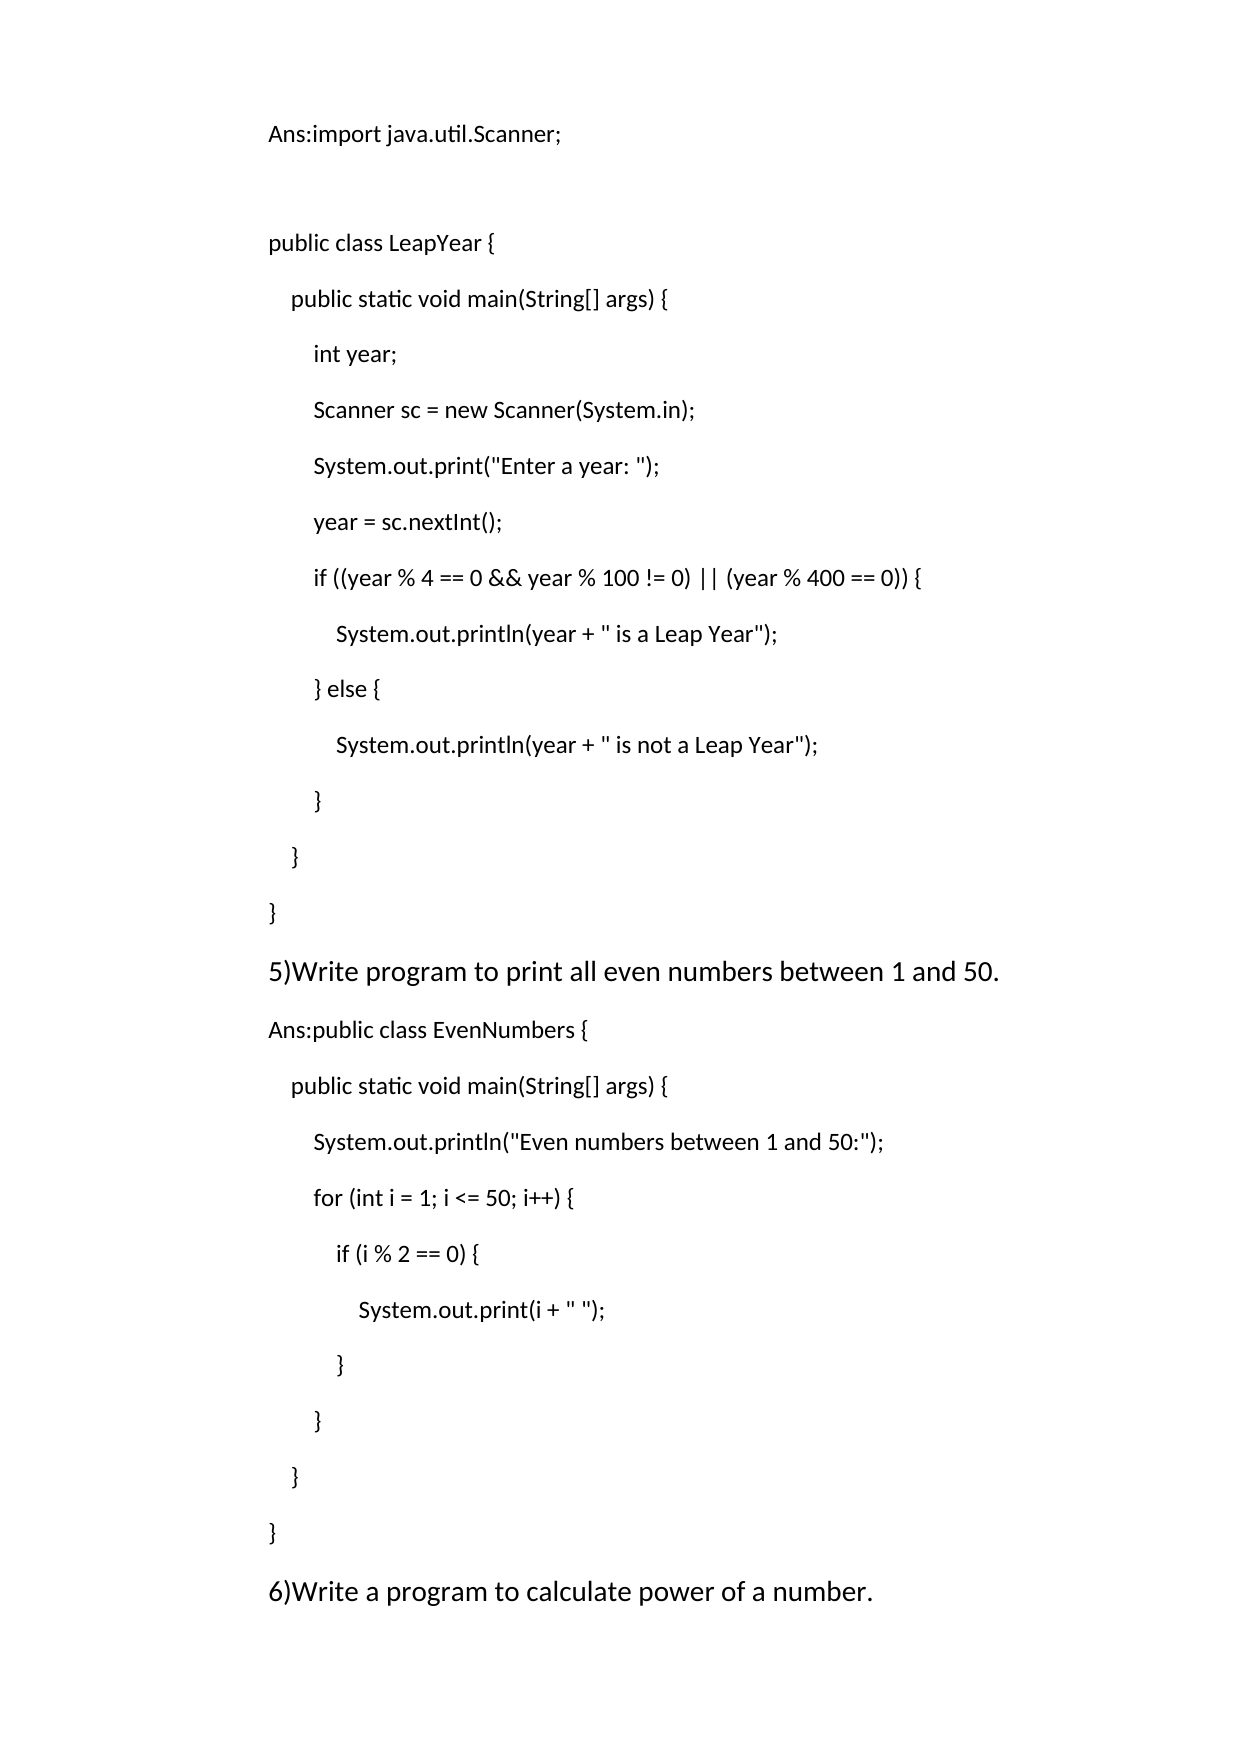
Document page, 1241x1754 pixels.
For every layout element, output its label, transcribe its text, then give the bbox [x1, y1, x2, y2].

text System.out.println(year + " is a Leap Year"); [268, 618, 1122, 648]
text Ans:import java.util.Scanner; [268, 118, 1122, 149]
text Ans:public class EvenNumbers { [268, 1014, 1122, 1045]
text } [268, 1405, 1122, 1436]
text year = sc.nextInt(); [268, 506, 1122, 537]
text Scanner sc = new Scanner(System.in); [268, 394, 1122, 425]
text } [268, 1517, 1122, 1548]
text System.out.println("Even numbers between 1 and 50:"); [268, 1126, 1122, 1157]
text } [268, 1461, 1122, 1492]
text 6)Write a program to calculate power of a number. [268, 1573, 1122, 1608]
text System.out.print(i + " "); [268, 1294, 1122, 1324]
text public static void main(String[] args) { [268, 1070, 1122, 1101]
text if ((year % 4 == 0 && year % 100 != 0) || (year % 400 == 0)) { [268, 562, 1122, 592]
text } [268, 1349, 1122, 1380]
text } [268, 897, 1122, 927]
text } [268, 785, 1122, 816]
text } else { [268, 674, 1122, 704]
text for (int i = 1; i <= 50; i++) { [268, 1182, 1122, 1213]
text System.out.println(year + " is not a Leap Year"); [268, 729, 1122, 760]
text public class LeapYear { [268, 227, 1122, 257]
text } [268, 841, 1122, 872]
text System.out.print("Enter a year: "); [268, 450, 1122, 481]
text 5)Write program to print all even numbers between 1 and 50. [268, 953, 1122, 988]
text public static void main(String[] args) { [268, 283, 1122, 313]
text int year; [268, 339, 1122, 369]
text if (i % 2 == 0) { [268, 1238, 1122, 1268]
